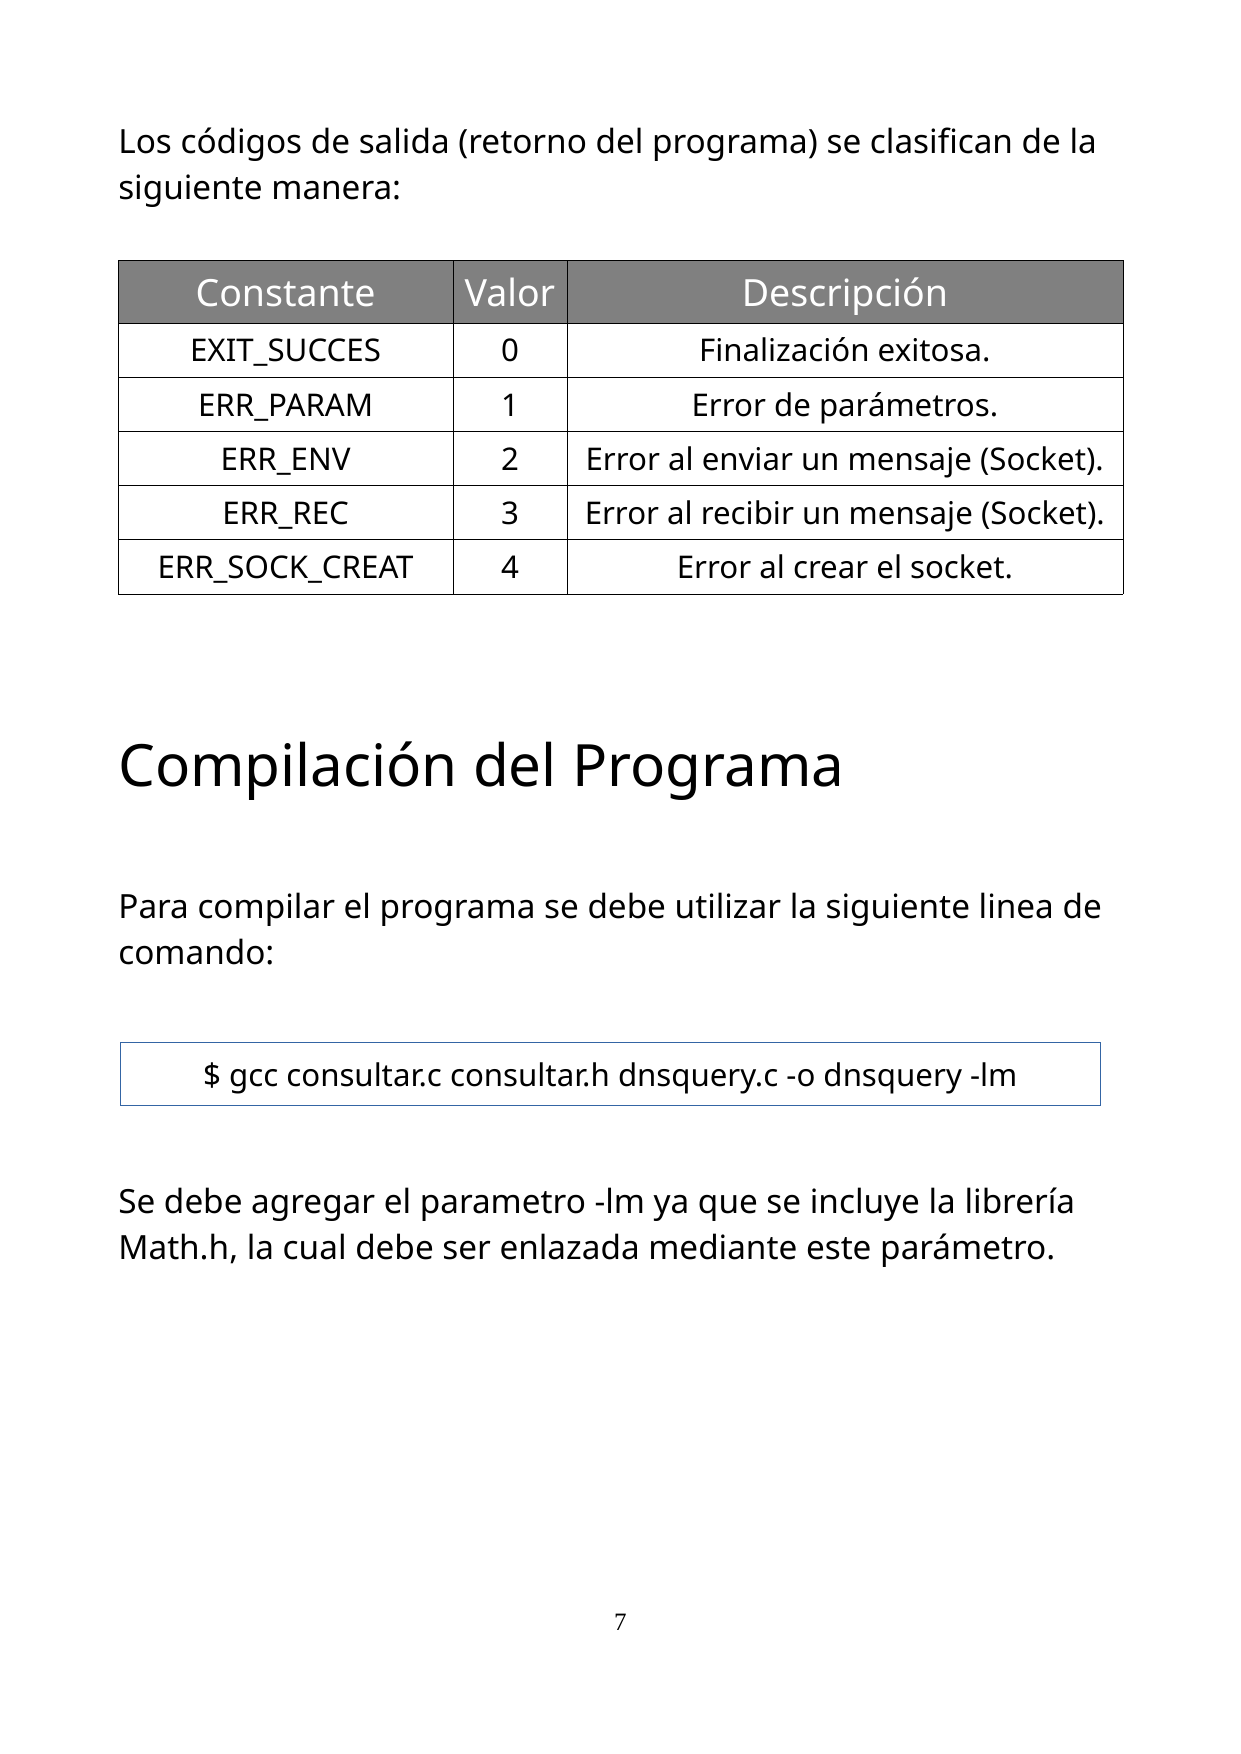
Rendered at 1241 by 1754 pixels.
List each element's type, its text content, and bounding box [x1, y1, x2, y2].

text Para compilar el programa se debe utilizar la siguiente linea de comando: [118, 883, 1122, 974]
table_cell Error al crear el socket. [568, 540, 1123, 593]
table_cell Finalización exitosa. [568, 324, 1123, 377]
text Los códigos de salida (retorno del programa) se clasifican de la siguiente manera: [118, 118, 1122, 209]
table_cell 1 [454, 378, 567, 431]
table_cell ERR_REC [119, 486, 453, 539]
table_header Constante [119, 261, 453, 323]
table_header Descripción [568, 261, 1123, 323]
table_cell Error de parámetros. [568, 378, 1123, 431]
table_cell 2 [454, 432, 567, 485]
table_cell ERR_PARAM [119, 378, 453, 431]
table_cell 3 [454, 486, 567, 539]
table_cell 0 [454, 324, 567, 377]
table_header Valor [454, 261, 567, 323]
table_cell Error al enviar un mensaje (Socket). [568, 432, 1123, 485]
table_cell ERR_ENV [119, 432, 453, 485]
table_cell Error al recibir un mensaje (Socket). [568, 486, 1123, 539]
table_cell ERR_SOCK_CREAT [119, 540, 453, 593]
text Compilación del Programa [118, 724, 1122, 803]
table_cell 4 [454, 540, 567, 593]
table_cell EXIT_SUCCES [119, 324, 453, 377]
text Se debe agregar el parametro -lm ya que se incluye la librería Math.h, la cual debe ser enlazada mediante este parámetro. [118, 1178, 1122, 1269]
